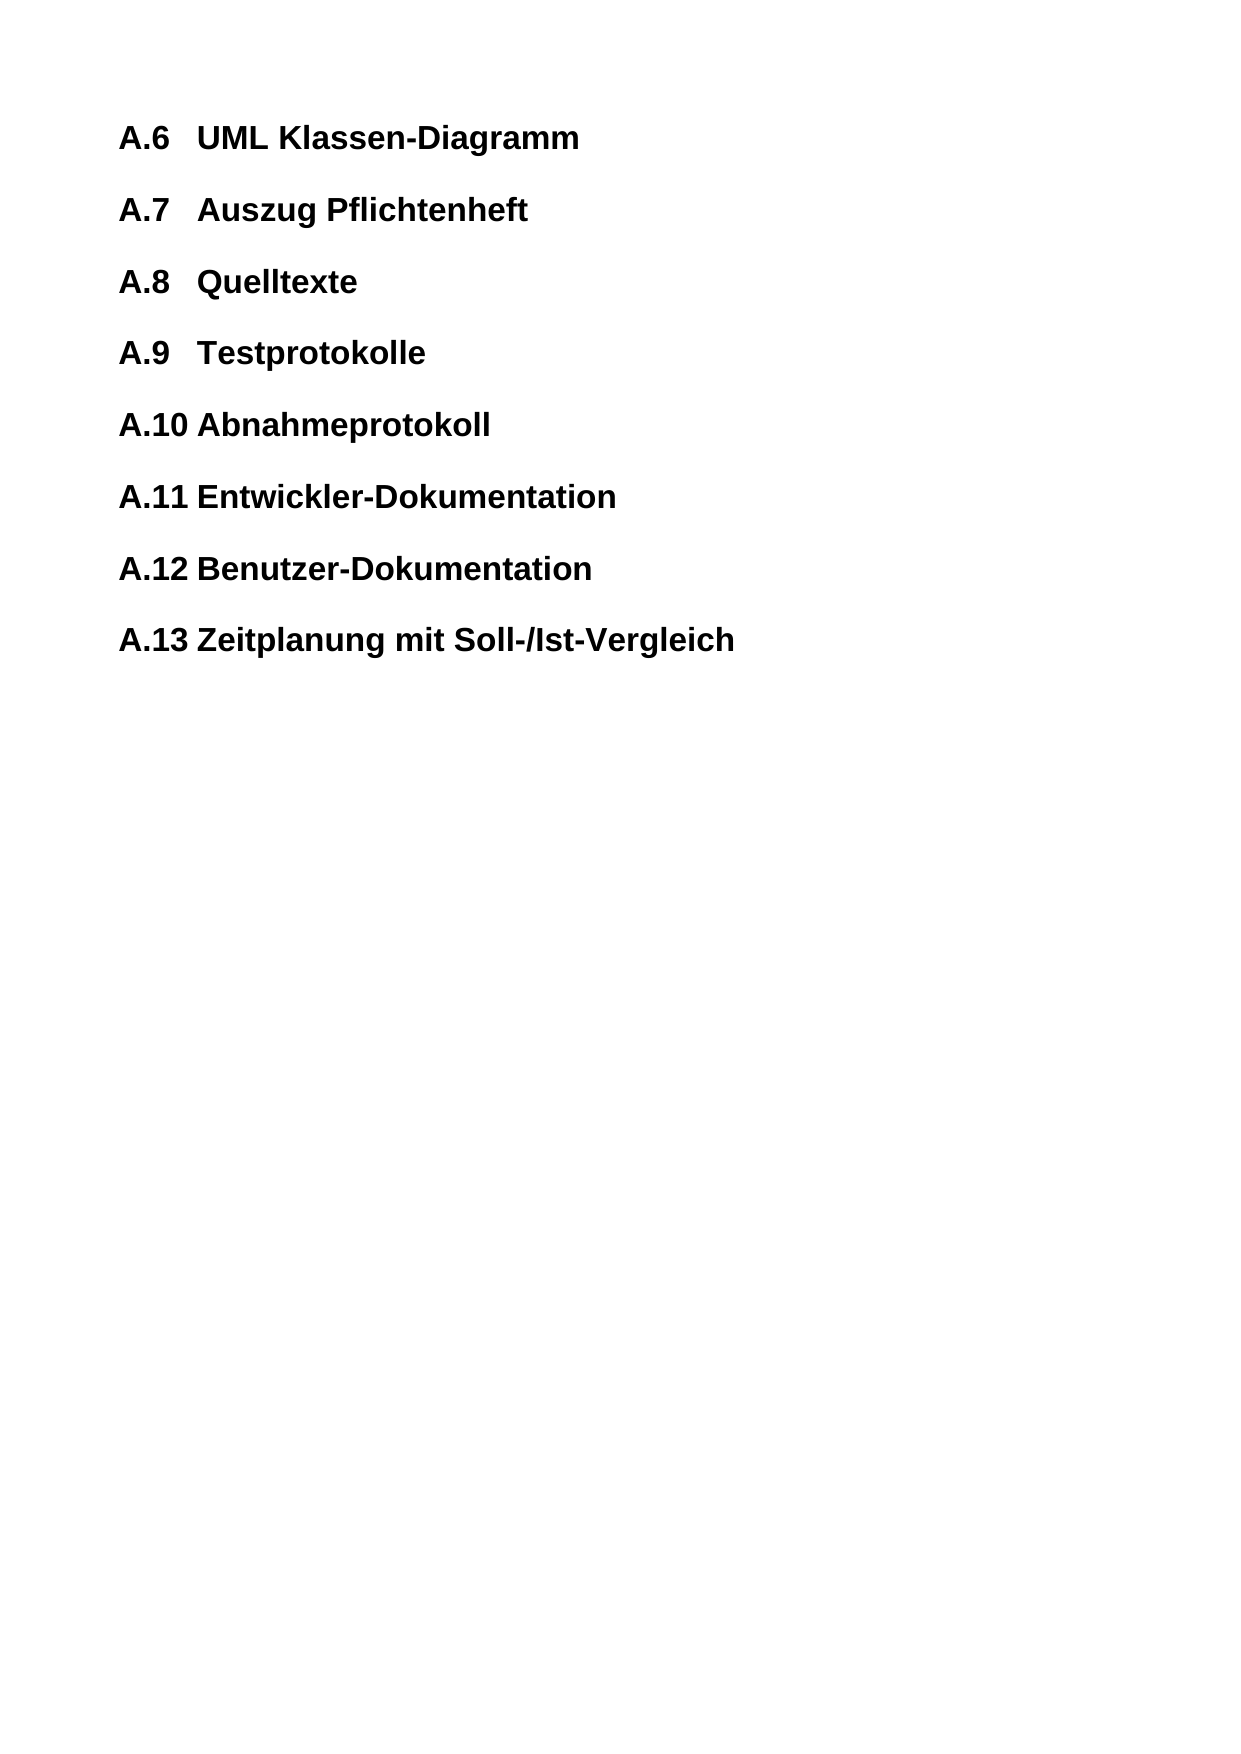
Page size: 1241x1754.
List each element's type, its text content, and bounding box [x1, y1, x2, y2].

list UML Klassen-Diagramm [118, 118, 1122, 157]
list Abnahmeprotokoll [118, 405, 1122, 444]
list Entwickler-Dokumentation [118, 477, 1122, 515]
list Testprotokolle [118, 333, 1122, 372]
list Zeitplanung mit Soll-/Ist-Vergleich [118, 621, 1122, 659]
list Auszug Pflichtenheft [118, 190, 1122, 228]
list Quelltexte [118, 262, 1122, 300]
list Benutzer-Dokumentation [118, 549, 1122, 587]
